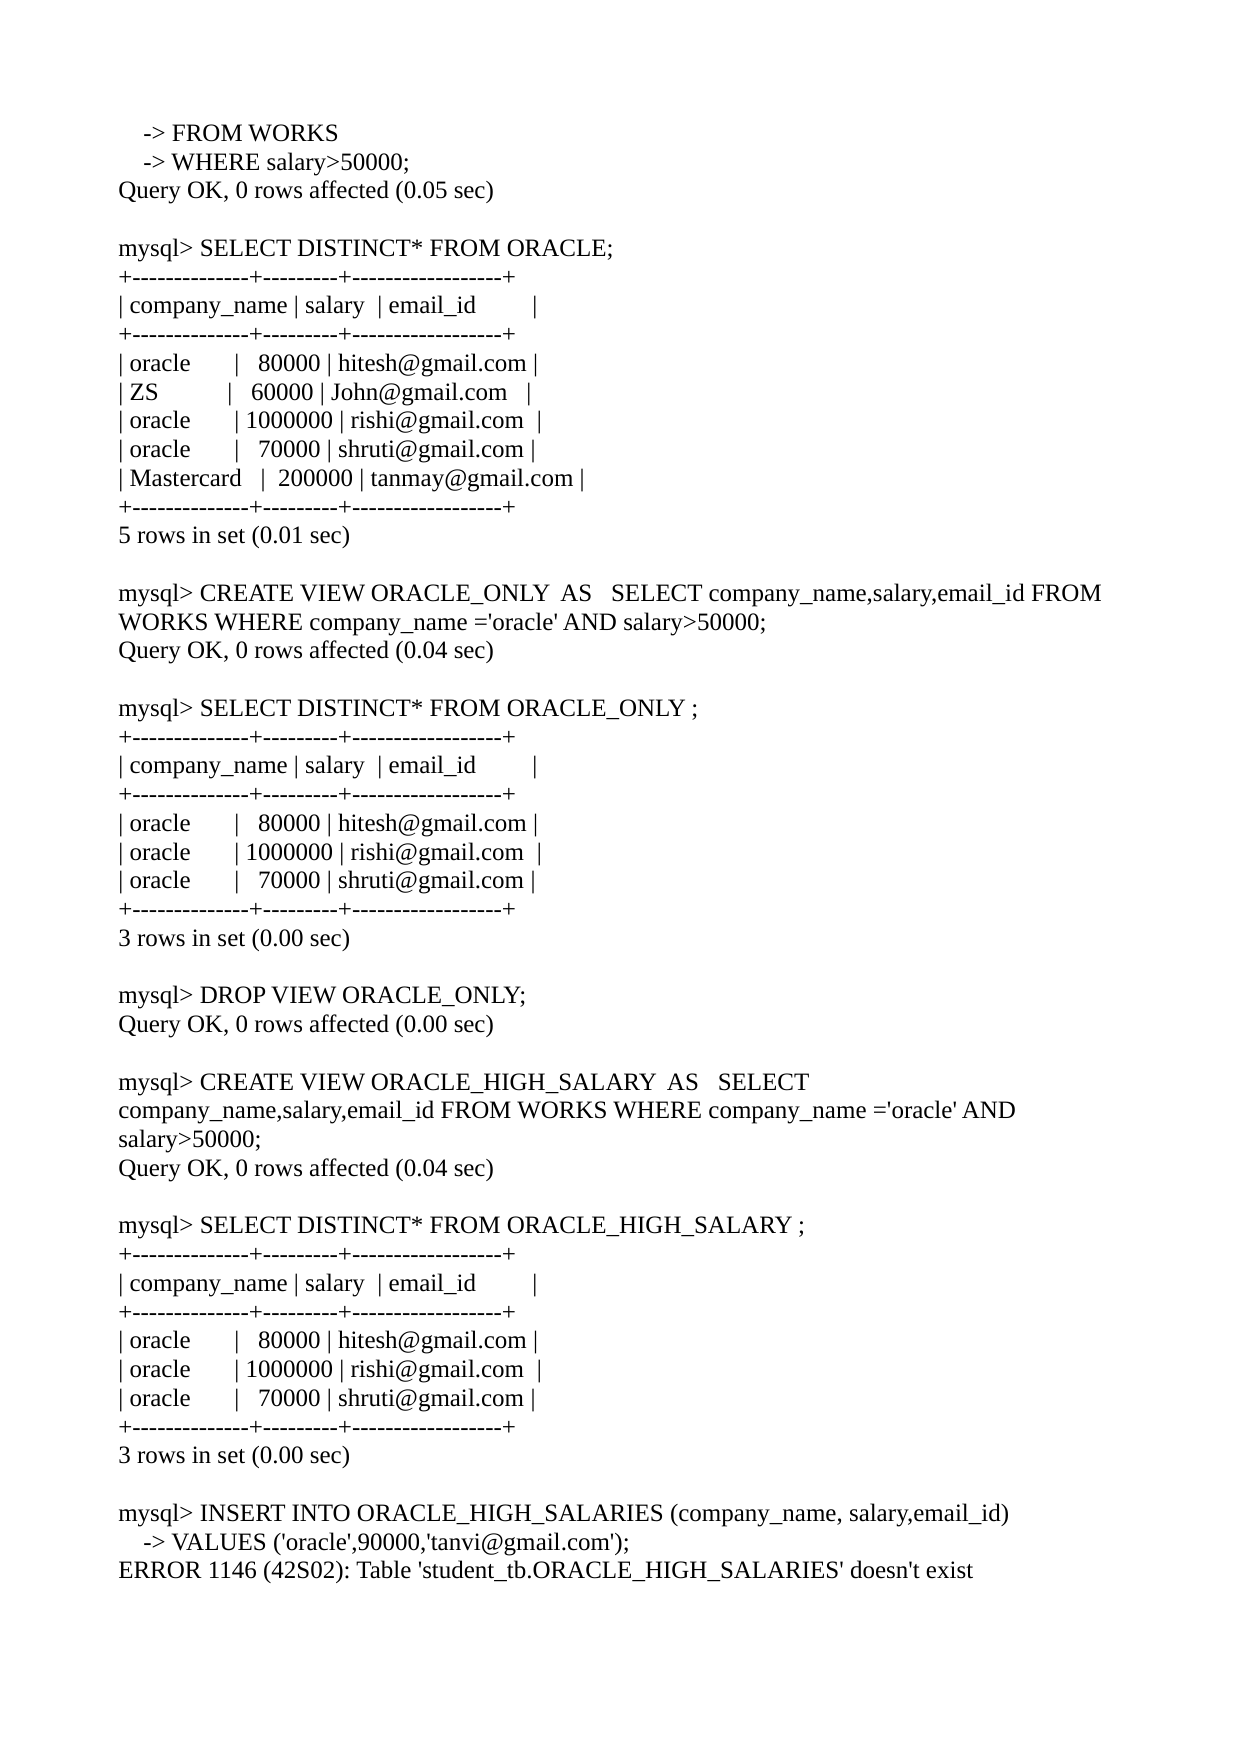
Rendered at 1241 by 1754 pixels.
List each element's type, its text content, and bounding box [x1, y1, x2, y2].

text -> WHERE salary>50000; [118, 147, 1122, 176]
text +--------------+---------+------------------+ [118, 492, 1122, 521]
text | oracle | 1000000 | rishi@gmail.com | [118, 406, 1122, 434]
text mysql> CREATE VIEW ORACLE_ONLY AS SELECT company_name,salary,email_id FROM WORKS WHERE company_name ='oracle' AND salary>50000; [118, 578, 1122, 636]
text Query OK, 0 rows affected (0.04 sec) [118, 636, 1122, 664]
text mysql> INSERT INTO ORACLE_HIGH_SALARIES (company_name, salary,email_id) [118, 1498, 1122, 1527]
text | oracle | 1000000 | rishi@gmail.com | [118, 837, 1122, 866]
text +--------------+---------+------------------+ [118, 262, 1122, 291]
text +--------------+---------+------------------+ [118, 722, 1122, 751]
text 3 rows in set (0.00 sec) [118, 923, 1122, 952]
text +--------------+---------+------------------+ [118, 1239, 1122, 1268]
text +--------------+---------+------------------+ [118, 894, 1122, 923]
text | ZS | 60000 | John@gmail.com | [118, 377, 1122, 406]
text +--------------+---------+------------------+ [118, 1297, 1122, 1326]
text Query OK, 0 rows affected (0.00 sec) [118, 1009, 1122, 1038]
text mysql> SELECT DISTINCT* FROM ORACLE_HIGH_SALARY ; [118, 1211, 1122, 1239]
text mysql> SELECT DISTINCT* FROM ORACLE; [118, 233, 1122, 262]
text 3 rows in set (0.00 sec) [118, 1441, 1122, 1469]
text | company_name | salary | email_id | [118, 291, 1122, 319]
text | oracle | 80000 | hitesh@gmail.com | [118, 1326, 1122, 1354]
text mysql> DROP VIEW ORACLE_ONLY; [118, 981, 1122, 1009]
text | oracle | 80000 | hitesh@gmail.com | [118, 808, 1122, 837]
text | oracle | 70000 | shruti@gmail.com | [118, 1383, 1122, 1412]
text -> VALUES ('oracle',90000,'tanvi@gmail.com'); [118, 1527, 1122, 1556]
text Query OK, 0 rows affected (0.05 sec) [118, 176, 1122, 204]
text +--------------+---------+------------------+ [118, 779, 1122, 808]
text +--------------+---------+------------------+ [118, 1412, 1122, 1441]
text | oracle | 70000 | shruti@gmail.com | [118, 866, 1122, 894]
text | oracle | 80000 | hitesh@gmail.com | [118, 348, 1122, 377]
text ERROR 1146 (42S02): Table 'student_tb.ORACLE_HIGH_SALARIES' doesn't exist [118, 1556, 1122, 1584]
text 5 rows in set (0.01 sec) [118, 521, 1122, 549]
text mysql> SELECT DISTINCT* FROM ORACLE_ONLY ; [118, 693, 1122, 722]
text +--------------+---------+------------------+ [118, 319, 1122, 348]
text | company_name | salary | email_id | [118, 1268, 1122, 1297]
text Query OK, 0 rows affected (0.04 sec) [118, 1153, 1122, 1182]
text mysql> CREATE VIEW ORACLE_HIGH_SALARY AS SELECT company_name,salary,email_id FROM WORKS WHERE company_name ='oracle' AND salary>50000; [118, 1067, 1122, 1153]
text | Mastercard | 200000 | tanmay@gmail.com | [118, 463, 1122, 492]
text | oracle | 70000 | shruti@gmail.com | [118, 434, 1122, 463]
text | company_name | salary | email_id | [118, 751, 1122, 779]
text -> FROM WORKS [118, 118, 1122, 147]
text | oracle | 1000000 | rishi@gmail.com | [118, 1354, 1122, 1383]
